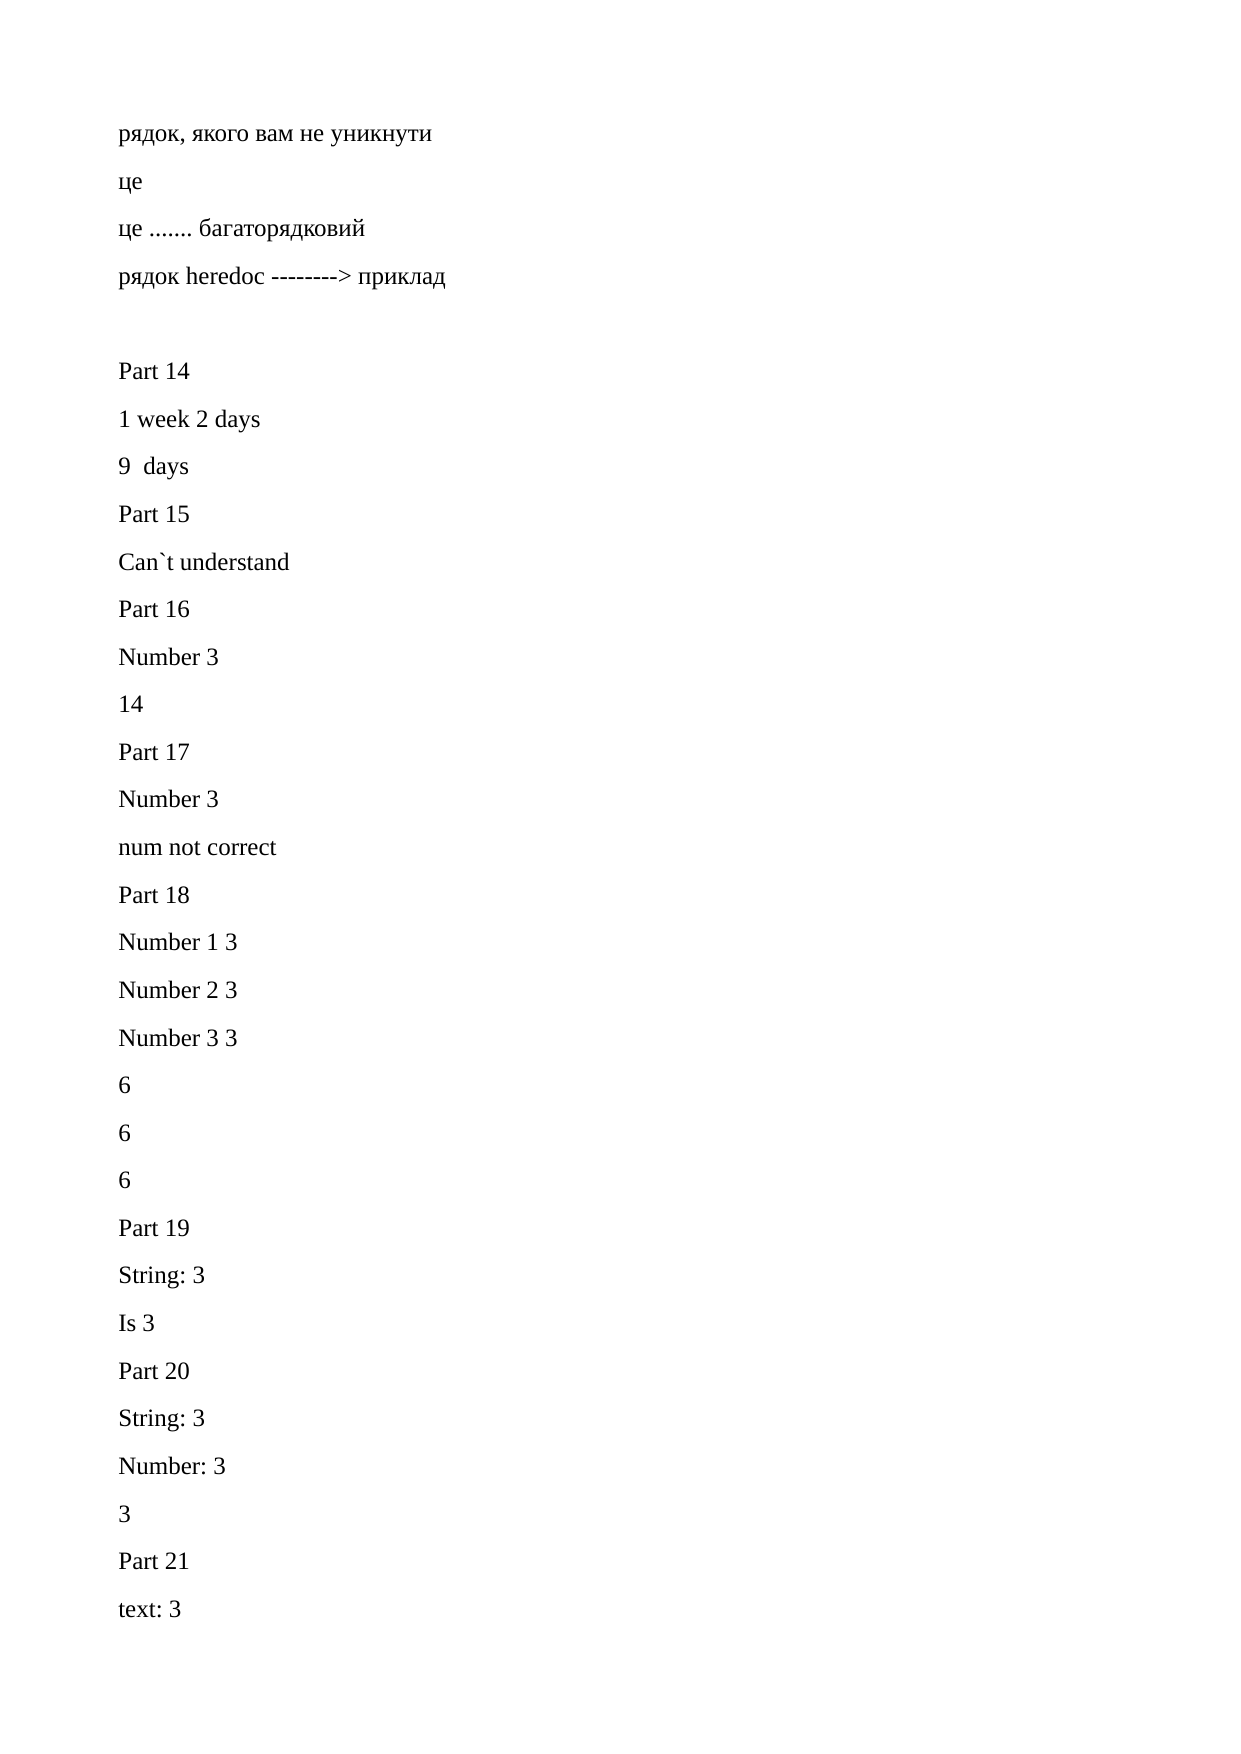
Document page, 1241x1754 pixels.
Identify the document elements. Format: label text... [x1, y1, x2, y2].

text Part 15 [118, 499, 1122, 528]
text Part 17 [118, 737, 1122, 766]
text Number 1 3 [118, 927, 1122, 956]
text 9 days [118, 451, 1122, 480]
text Part 21 [118, 1546, 1122, 1575]
text String: 3 [118, 1261, 1122, 1289]
text Part 16 [118, 594, 1122, 623]
text рядок heredoc --------> приклад [118, 261, 1122, 290]
text 6 [118, 1070, 1122, 1099]
text 1 week 2 days [118, 404, 1122, 432]
text 6 [118, 1118, 1122, 1147]
text 3 [118, 1499, 1122, 1527]
text Number 3 [118, 642, 1122, 671]
text Part 14 [118, 356, 1122, 385]
text text: 3 [118, 1594, 1122, 1623]
text num not correct [118, 832, 1122, 861]
text Part 19 [118, 1213, 1122, 1242]
text Is 3 [118, 1308, 1122, 1337]
text 14 [118, 689, 1122, 718]
text Part 18 [118, 880, 1122, 908]
text рядок, якого вам не уникнути [118, 118, 1122, 147]
text це [118, 166, 1122, 194]
text Can`t understand [118, 547, 1122, 575]
text String: 3 [118, 1403, 1122, 1432]
text Number 2 3 [118, 975, 1122, 1004]
text Number 3 [118, 784, 1122, 813]
text 6 [118, 1165, 1122, 1194]
text це ....... багаторядковий [118, 213, 1122, 242]
text Number 3 3 [118, 1023, 1122, 1051]
text Part 20 [118, 1356, 1122, 1384]
text Number: 3 [118, 1451, 1122, 1480]
